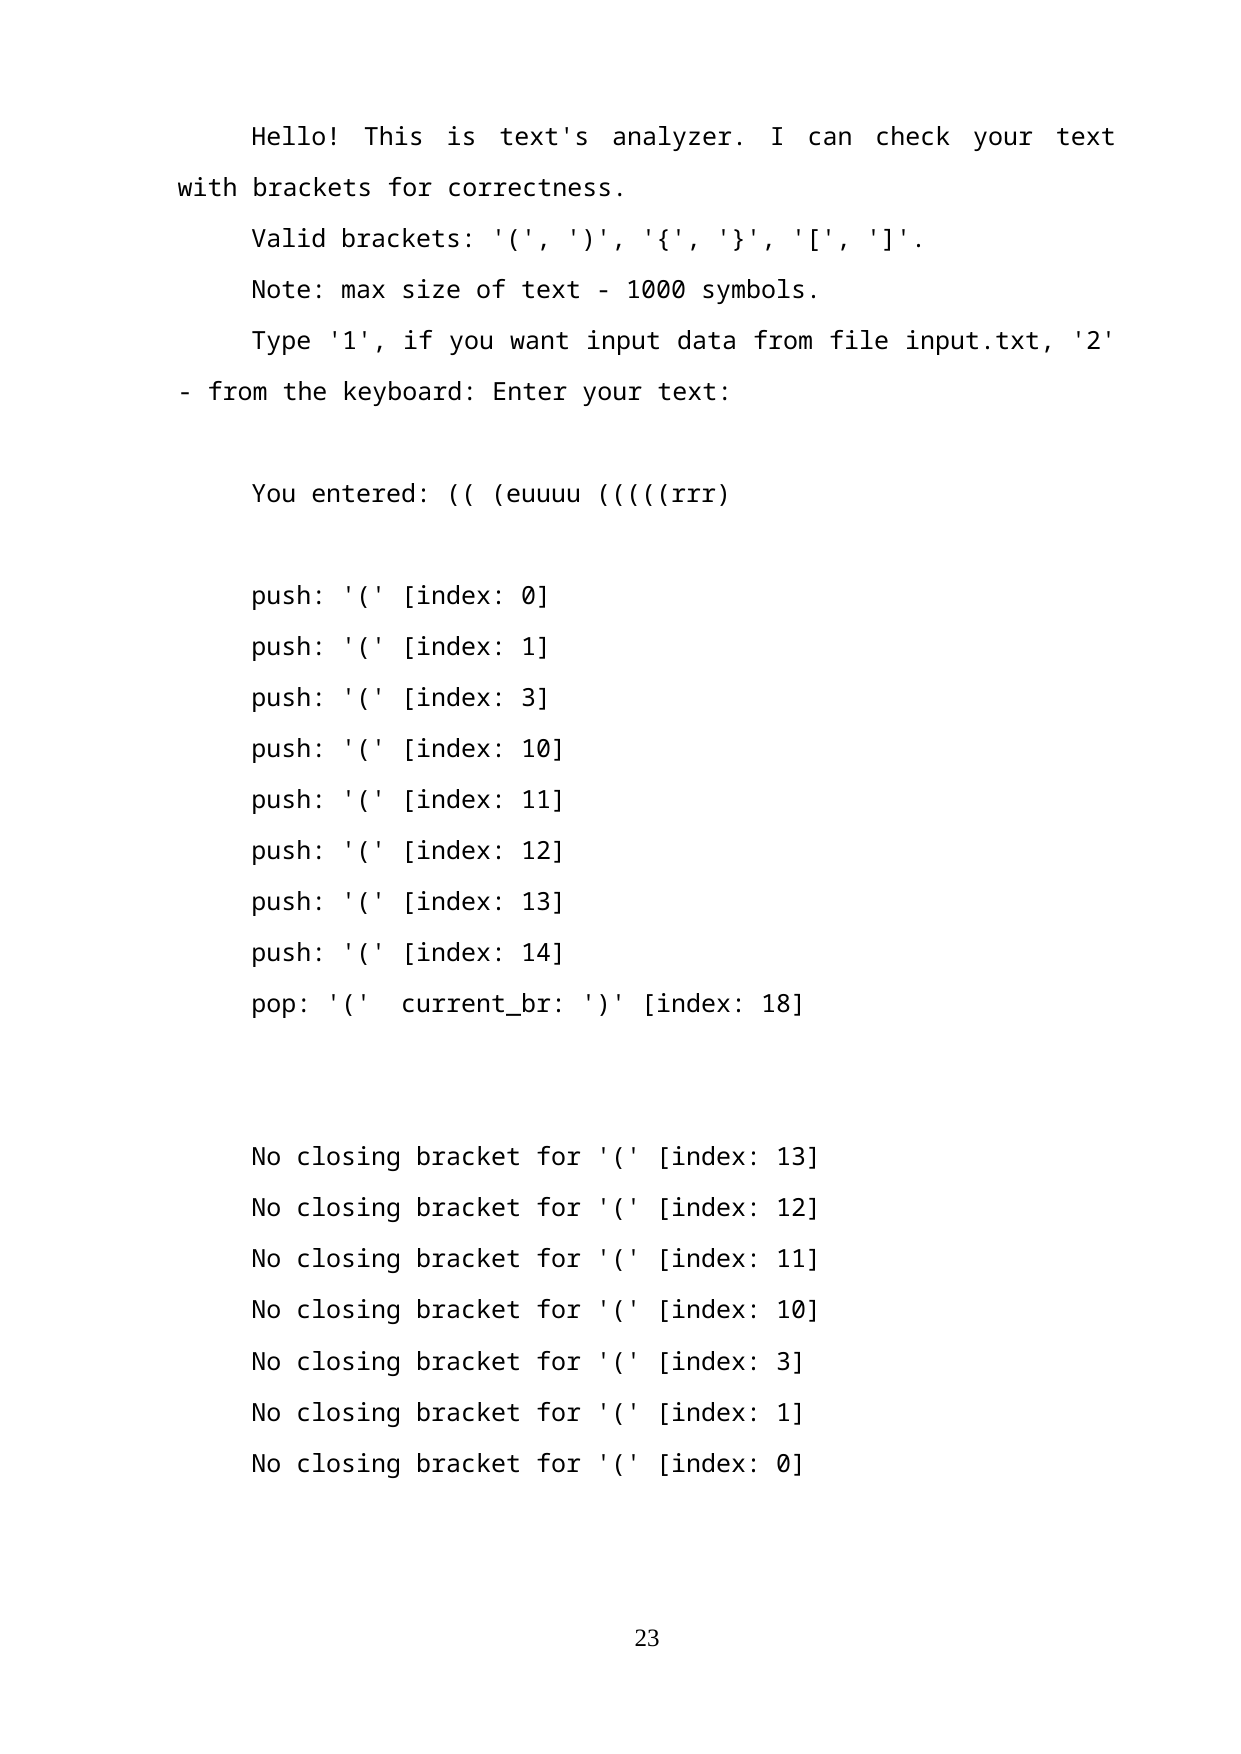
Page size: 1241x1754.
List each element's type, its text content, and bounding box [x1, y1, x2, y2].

text No closing bracket for '(' [index: 3] [177, 1343, 1116, 1377]
text No closing bracket for '(' [index: 13] [177, 1139, 1116, 1173]
text Valid brackets: '(', ')', '{', '}', '[', ']'. [177, 220, 1116, 254]
text push: '(' [index: 3] [177, 679, 1116, 714]
text push: '(' [index: 13] [177, 884, 1116, 918]
text push: '(' [index: 10] [177, 731, 1116, 765]
text No closing bracket for '(' [index: 11] [177, 1241, 1116, 1275]
text Type '1', if you want input data from file input.txt, '2' - from the keyboard: Enter your text: [177, 322, 1116, 407]
text No closing bracket for '(' [index: 10] [177, 1292, 1116, 1326]
text push: '(' [index: 12] [177, 833, 1116, 867]
text pop: '(' current_br: ')' [index: 18] [177, 986, 1116, 1020]
text push: '(' [index: 0] [177, 577, 1116, 612]
text Note: max size of text - 1000 symbols. [177, 271, 1116, 305]
text push: '(' [index: 14] [177, 935, 1116, 969]
text No closing bracket for '(' [index: 12] [177, 1190, 1116, 1224]
text No closing bracket for '(' [index: 0] [177, 1445, 1116, 1479]
text Hello! This is text's analyzer. I can check your text with brackets for correctness. [177, 118, 1116, 203]
text push: '(' [index: 1] [177, 628, 1116, 663]
text push: '(' [index: 11] [177, 782, 1116, 816]
text No closing bracket for '(' [index: 1] [177, 1394, 1116, 1428]
text You entered: (( (euuuu (((((rrr) [177, 475, 1116, 509]
